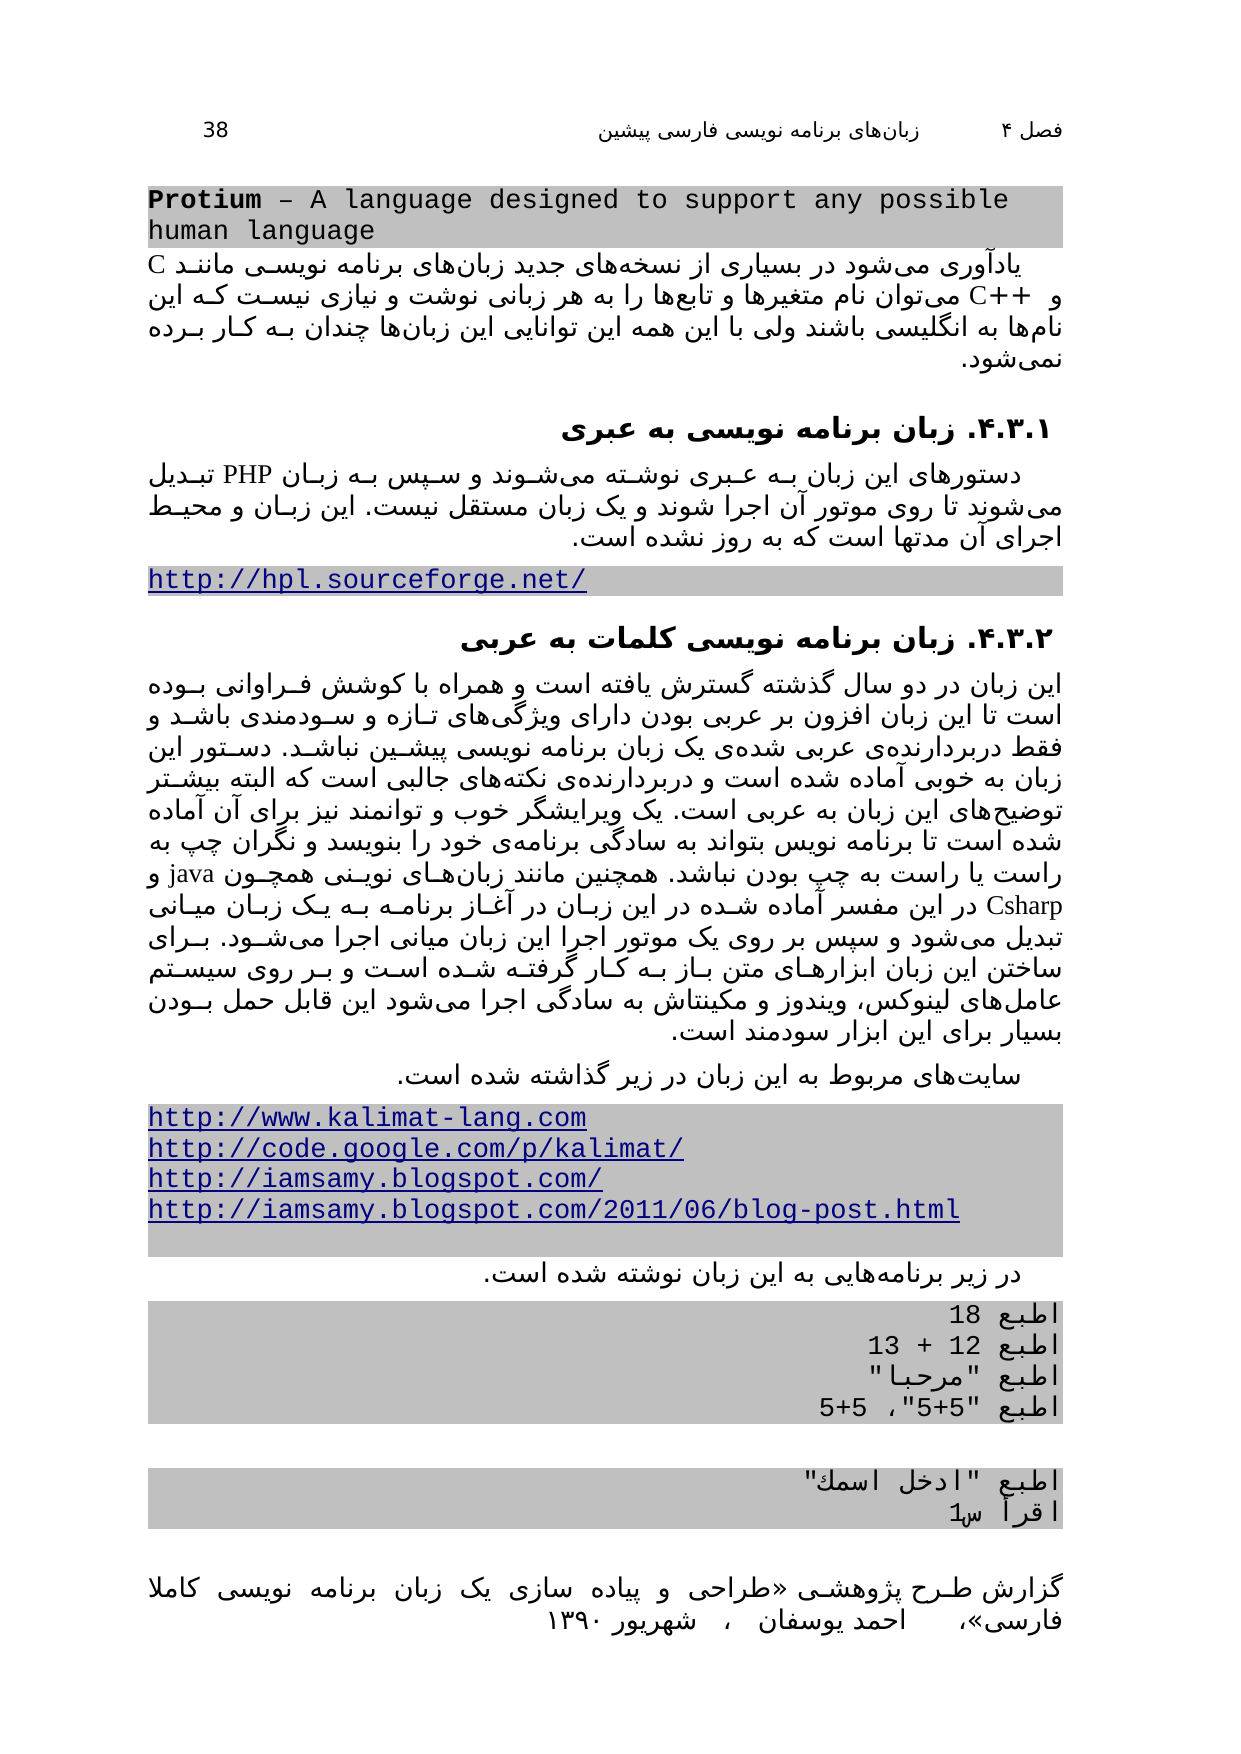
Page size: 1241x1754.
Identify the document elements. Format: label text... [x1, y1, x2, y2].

subtitle زبان برنامه نویسی به عبری [148, 412, 1063, 446]
subtitle زبان برنامه نویسی کلمات به عربی [148, 621, 1063, 655]
text http://www.kalimat-lang.com [148, 1104, 1063, 1134]
text این زبان در دو سال گذشته گسترش یافته است و همراه با کوشش فراوانی بوده است تا این زبان افزون بر عربی بودن دارای ویژگی‌های تازه و سودمندی باشد و فقط دربردارنده‌ی عربی شده‌ی یک زبان برنامه نویسی پیشین نباشد. دستور این زبان به خوبی آماده شده است و دربردارنده‌ی نکته‌های جالبی است که البته بیشتر توضیح‌های این زبان به عربی است. یک ویرایشگر خوب و توانمند نیز برای آن آماده شده است تا برنامه نویس بتواند به سادگی برنامه‌ی خود را بنویسد و نگران چپ به راست یا راست به چپ بودن نباشد. همچنین مانند زبان‌های نوینی همچون java و Csharp در این مفسر آماده شده در این زبان در آغاز برنامه به یک زبان میانی تبدیل می‌شود و سپس بر روی یک موتور اجرا این زبان میانی اجرا می‌شود. برای ساختن این زبان ابزارهای متن باز به کار گرفته شده است و بر روی سیستم عامل‌های لینوکس، ویندوز و مکینتاش به سادگی اجرا می‌شود این قابل حمل بودن بسیار برای این ابزار سودمند است. [148, 668, 1063, 1047]
text Protium – A language designed to support any possible human language [148, 186, 1063, 248]
text در زیر برنامه‌هایی به این زبان نوشته شده است. [148, 1257, 1063, 1289]
text یادآوری می‌شود در بسیاری از نسخه‌های جدید زبان‌های برنامه نویسی مانند C و ++C می‌توان نام متغیرها و تابع‌ها را به هر زبانی نوشت و نیازی نیست که این نام‌ها به انگلیسی باشند ولی با این همه این توانایی این زبان‌ها چندان به کار برده نمی‌شود. [148, 248, 1063, 374]
text سایت‌های مربوط به این زبان در زیر گذاشته شده است. [148, 1059, 1063, 1091]
text اطبع 18 [148, 1301, 1063, 1332]
text http://hpl.sourceforge.net/ [148, 566, 1063, 596]
text اطبع "5+5"، 5+5 [148, 1393, 1063, 1424]
text دستورهای این زبان به عبری نوشته می‌شوند و سپس به زبان PHP تبدیل می‌شوند تا روی موتور آن اجرا شوند و یک زبان مستقل نیست. این زبان و محیط اجرای آن مدتها است که به روز نشده است. [148, 458, 1063, 553]
text اطبع "ادخل اسمك" [148, 1468, 1063, 1499]
text http://iamsamy.blogspot.com/2011/06/blog-post.html [148, 1196, 1063, 1227]
text http://iamsamy.blogspot.com/ [148, 1165, 1063, 1196]
text اطبع "مرحبا" [148, 1363, 1063, 1393]
text اقرأ س1 [148, 1499, 1063, 1529]
text http://code.google.com/p/kalimat/ [148, 1134, 1063, 1165]
text اطبع 12 + 13 [148, 1332, 1063, 1363]
